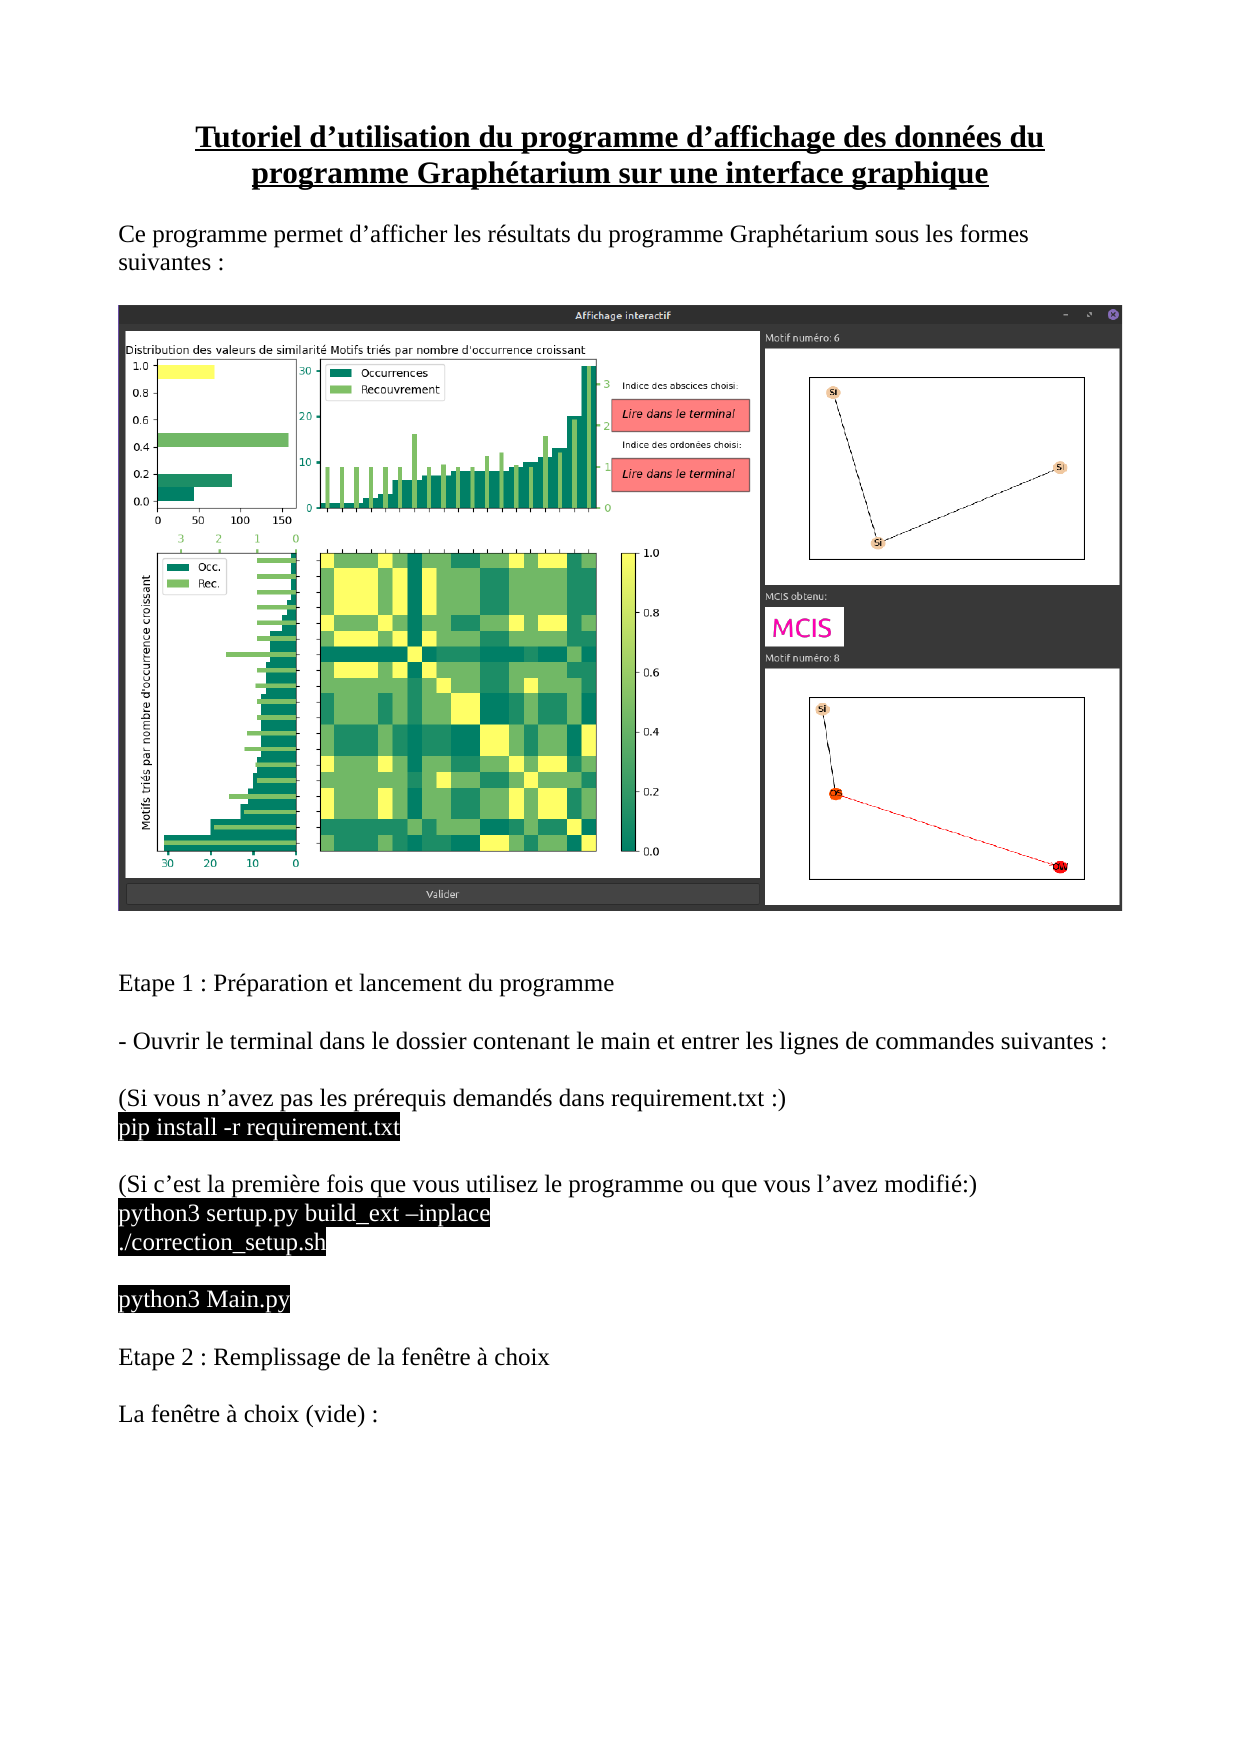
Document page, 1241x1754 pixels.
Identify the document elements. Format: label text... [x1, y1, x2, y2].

text python3 Main.py [118, 1284, 1122, 1313]
text Tutoriel d’utilisation du programme d’affichage des données du programme Graphétarium sur une interface graphique [118, 118, 1122, 190]
text (Si c’est la première fois que vous utilisez le programme ou que vous l’avez modifié:) [118, 1169, 1122, 1198]
text python3 sertup.py build_ext –inplace [118, 1198, 1122, 1227]
text La fenêtre à choix (vide) : [118, 1399, 1122, 1428]
picture [118, 305, 1123, 911]
text pip install -r requirement.txt [118, 1112, 1122, 1141]
text ./correction_setup.sh [118, 1227, 1122, 1256]
text Ce programme permet d’afficher les résultats du programme Graphétarium sous les formes suivantes : [118, 219, 1122, 276]
text (Si vous n’avez pas les prérequis demandés dans requirement.txt :) [118, 1083, 1122, 1112]
text Etape 1 : Préparation et lancement du programme [118, 968, 1122, 997]
text Etape 2 : Remplissage de la fenêtre à choix [118, 1342, 1122, 1371]
text - Ouvrir le terminal dans le dossier contenant le main et entrer les lignes de commandes suivantes : [118, 1026, 1122, 1054]
